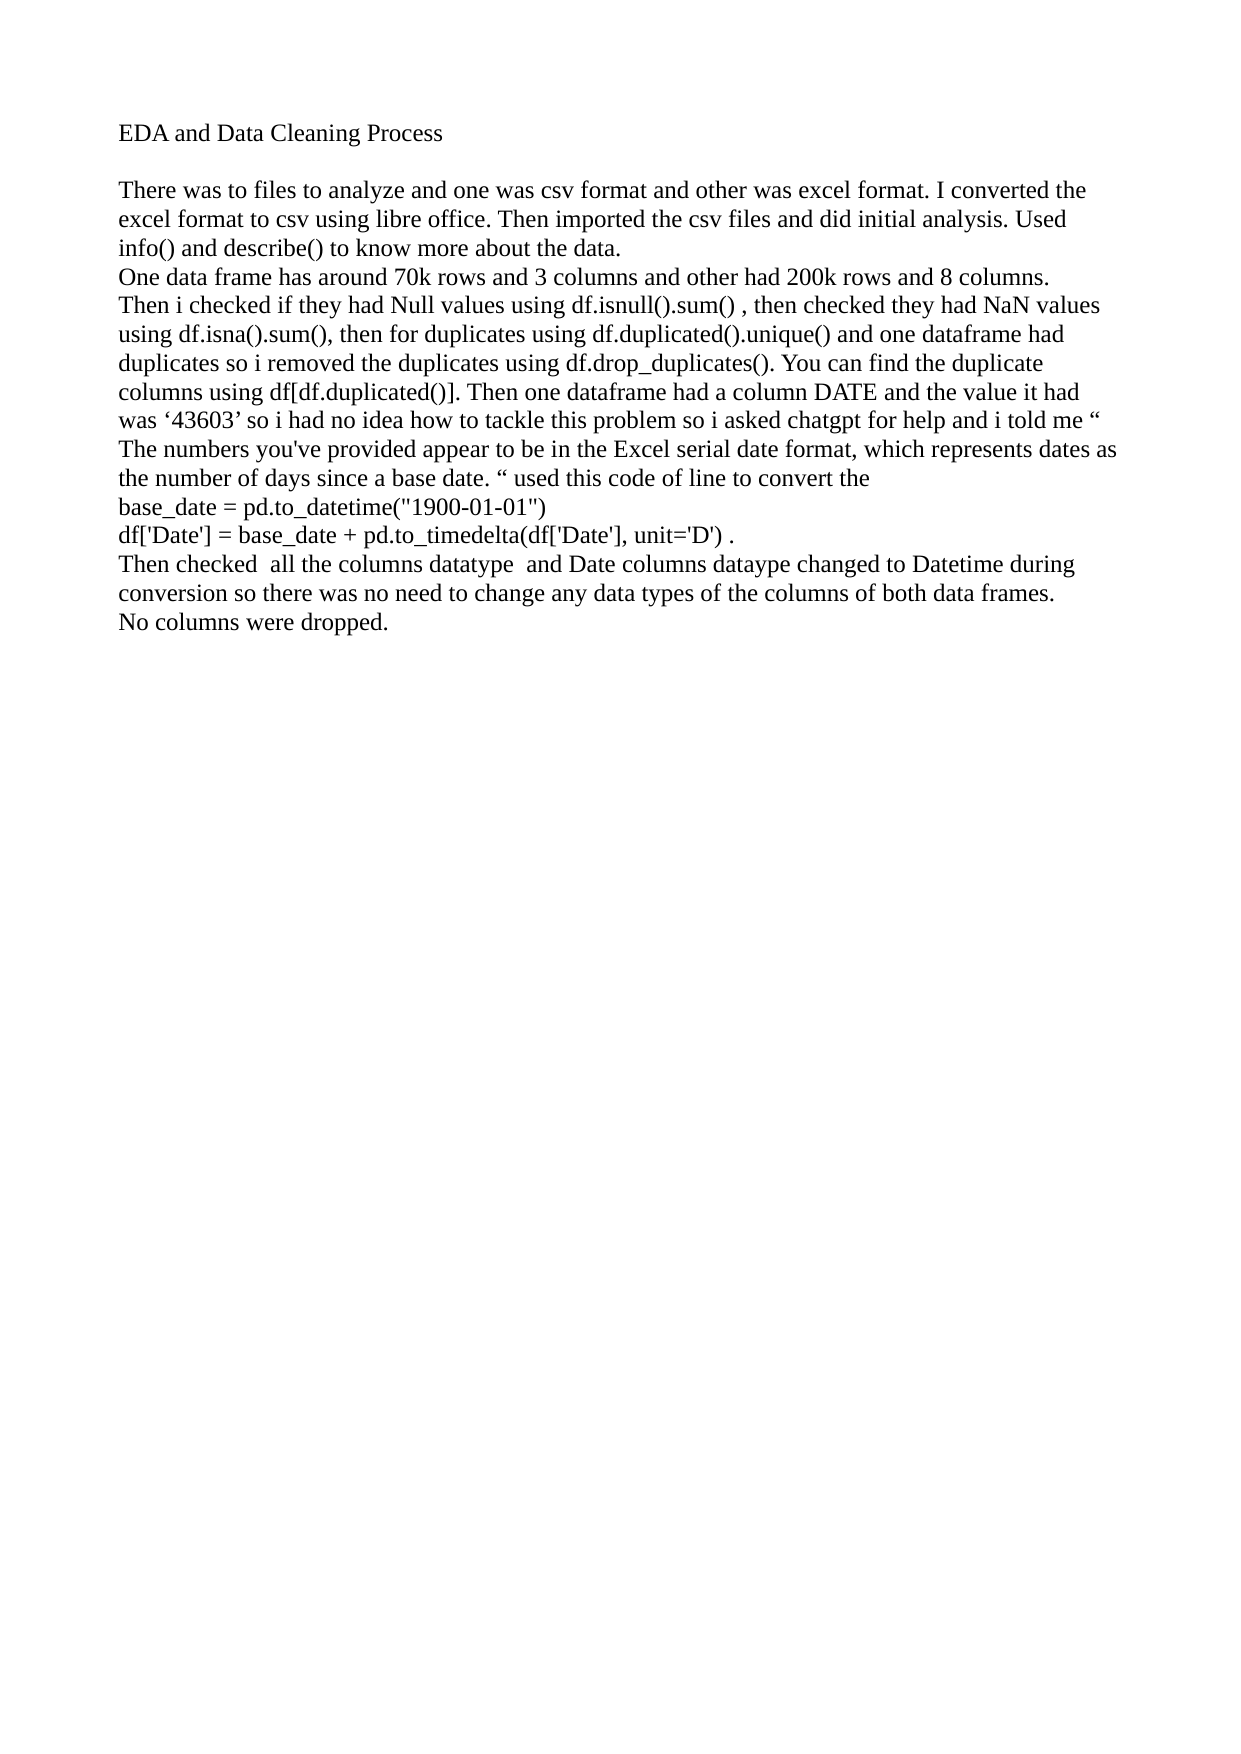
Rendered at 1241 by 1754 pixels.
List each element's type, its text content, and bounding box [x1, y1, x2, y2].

text EDA and Data Cleaning Process [118, 118, 1122, 147]
text df['Date'] = base_date + pd.to_timedelta(df['Date'], unit='D') . [118, 521, 1122, 549]
text Then i checked if they had Null values using df.isnull().sum() , then checked they had NaN values using df.isna().sum(), then for duplicates using df.duplicated().unique() and one dataframe had duplicates so i removed the duplicates using df.drop_duplicates(). You can find the duplicate columns using df[df.duplicated()]. Then one dataframe had a column DATE and the value it had was ‘43603’ so i had no idea how to tackle this problem so i asked chatgpt for help and i told me “ The numbers you've provided appear to be in the Excel serial date format, which represents dates as the number of days since a base date. “ used this code of line to convert the [118, 291, 1122, 492]
text base_date = pd.to_datetime("1900-01-01") [118, 492, 1122, 521]
text One data frame has around 70k rows and 3 columns and other had 200k rows and 8 columns. [118, 262, 1122, 291]
text Then checked all the columns datatype and Date columns dataype changed to Datetime during conversion so there was no need to change any data types of the columns of both data frames. No columns were dropped. [118, 549, 1122, 636]
text There was to files to analyze and one was csv format and other was excel format. I converted the excel format to csv using libre office. Then imported the csv files and did initial analysis. Used info() and describe() to know more about the data. [118, 176, 1122, 262]
